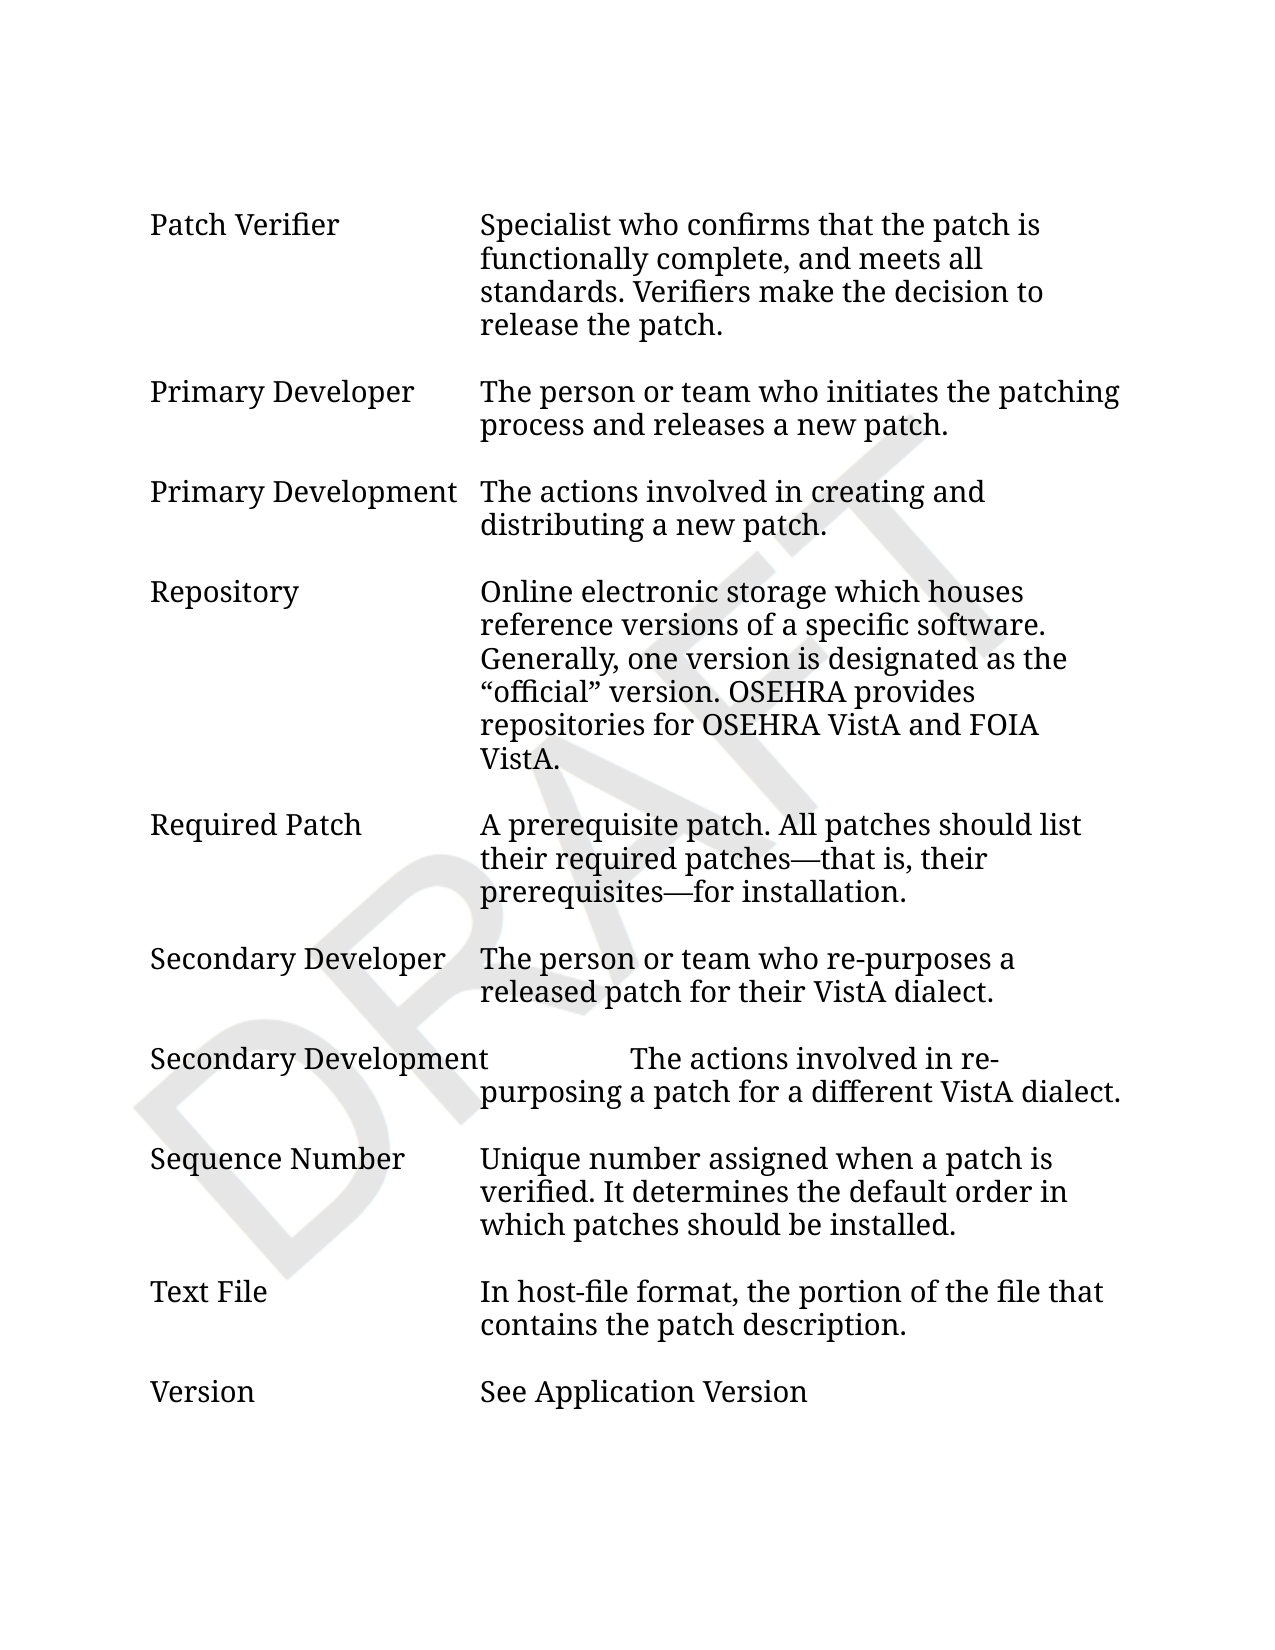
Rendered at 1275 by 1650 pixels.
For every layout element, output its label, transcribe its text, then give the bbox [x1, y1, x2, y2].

picture [237, 1109, 1038, 1142]
picture [237, 442, 1038, 476]
text Primary Developer The person or team who initiates the patching process and releases a new patch. [150, 376, 1125, 442]
text Primary Development The actions involved in creating and distributing a new patch. [150, 476, 1125, 542]
text Repository Online electronic storage which houses reference versions of a specific software. Generally, one version is designated as the “official” version. OSEHRA provides repositories for OSEHRA VistA and FOIA VistA. [150, 576, 1125, 776]
picture [237, 909, 1038, 942]
text Text File In host-file format, the portion of the file that contains the patch description. [150, 1276, 1125, 1342]
picture [237, 776, 1038, 809]
text Secondary Development The actions involved in re-purposing a patch for a different VistA dialect. [150, 1042, 1125, 1109]
text Required Patch A prerequisite patch. All patches should list their required patches—that is, their prerequisites—for installation. [150, 809, 1125, 909]
picture [237, 1009, 1038, 1042]
picture [237, 542, 1038, 576]
text Patch Verifier Specialist who confirms that the patch is functionally complete, and meets all standards. Verifiers make the decision to release the patch. [150, 209, 1125, 342]
text Secondary Developer The person or team who re-purposes a released patch for their VistA dialect. [150, 942, 1125, 1009]
text Version See Application Version [150, 1376, 1125, 1409]
text Sequence Number Unique number assigned when a patch is verified. It determines the default order in which patches should be installed. [150, 1142, 1125, 1242]
